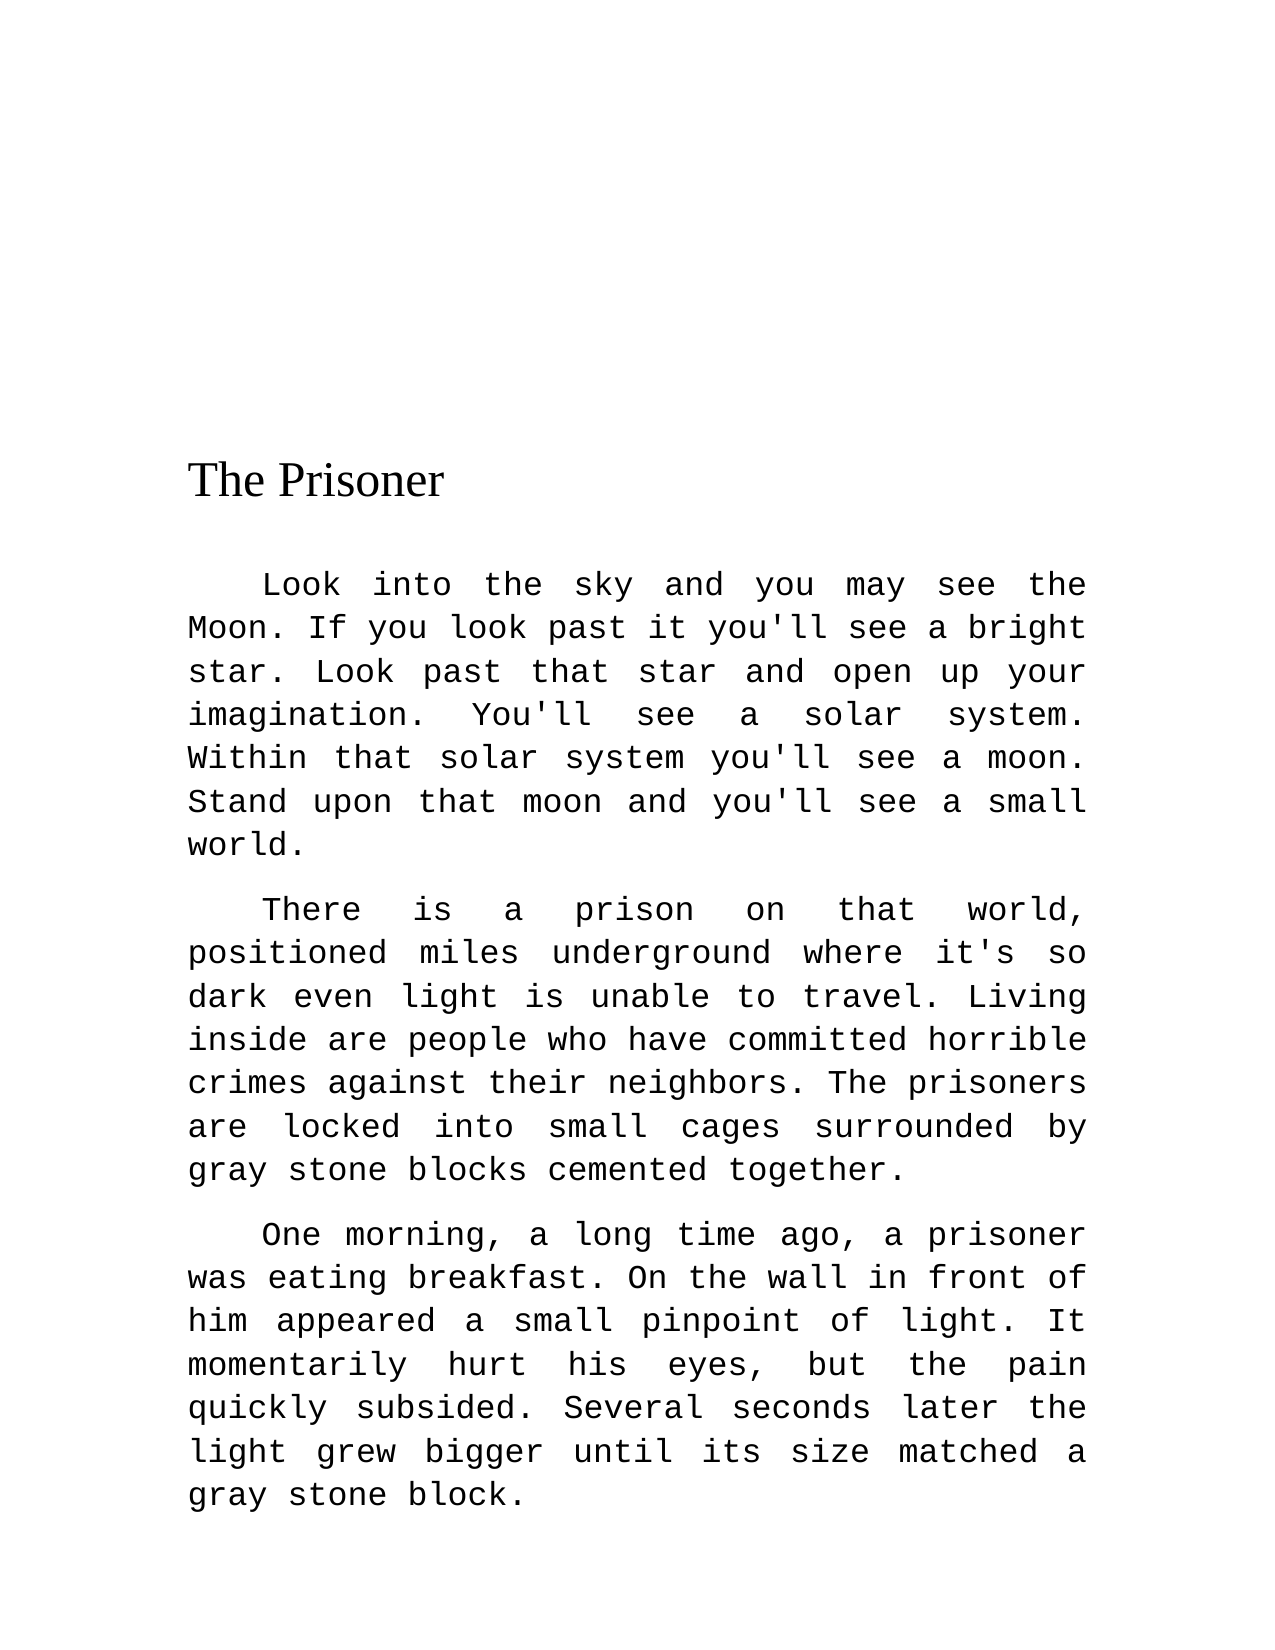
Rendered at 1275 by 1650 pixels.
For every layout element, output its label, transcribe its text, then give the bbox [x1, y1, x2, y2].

title The Prisoner [187, 450, 1087, 507]
text There is a prison on that world, positioned miles underground where it's so dark even light is unable to travel. Living inside are people who have committed horrible crimes against their neighbors. The prisoners are locked into small cages surrounded by gray stone blocks cemented together. [187, 892, 1087, 1191]
text One morning, a long time ago, a prisoner was eating breakfast. On the wall in front of him appeared a small pinpoint of light. It momentarily hurt his eyes, but the pain quickly subsided. Several seconds later the light grew bigger until its size matched a gray stone block. [187, 1217, 1087, 1516]
text Look into the sky and you may see the Moon. If you look past it you'll see a bright star. Look past that star and open up your imagination. You'll see a solar system. Within that solar system you'll see a moon. Stand upon that moon and you'll see a small world. [187, 567, 1087, 866]
